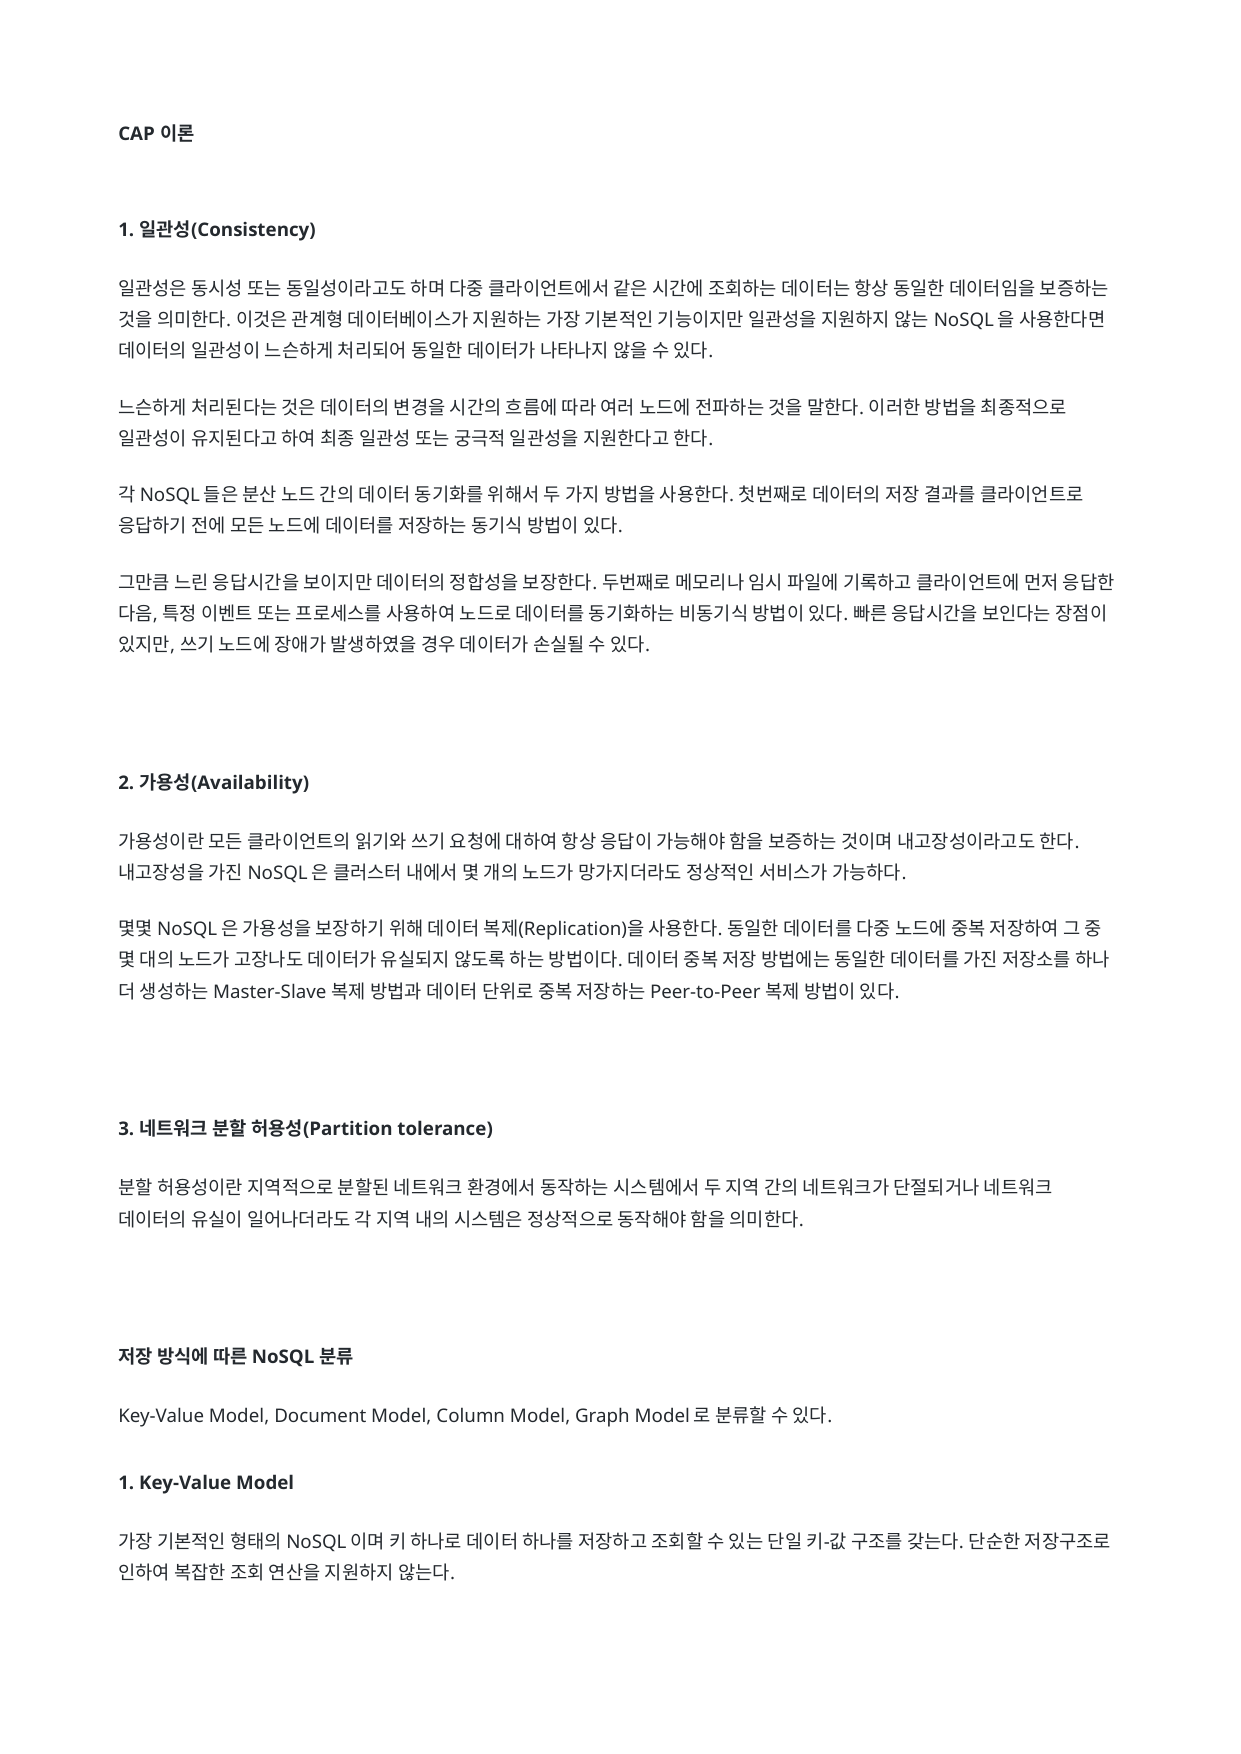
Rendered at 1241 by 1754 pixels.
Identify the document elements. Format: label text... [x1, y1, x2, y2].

text Key-Value Model, Document Model, Column Model, Graph Model로 분류할 수 있다. [118, 1401, 1122, 1428]
subtitle 1. Key-Value Model [118, 1469, 1122, 1495]
text 가장 기본적인 형태의 NoSQL이며 키 하나로 데이터 하나를 저장하고 조회할 수 있는 단일 키-값 구조를 갖는다. 단순한 저장구조로 인하여 복잡한 조회 연산을 지원하지 않는다. [118, 1526, 1122, 1585]
text 몇몇 NoSQL은 가용성을 보장하기 위해 데이터 복제(Replication)을 사용한다. 동일한 데이터를 다중 노드에 중복 저장하여 그 중 몇 대의 노드가 고장나도 데이터가 유실되지 않도록 하는 방법이다. 데이터 중복 저장 방법에는 동일한 데이터를 가진 저장소를 하나 더 생성하는 Master-Slave 복제 방법과 데이터 단위로 중복 저장하는 Peer-to-Peer 복제 방법이 있다. [118, 914, 1122, 1003]
subtitle 3. 네트워크 분할 허용성(Partition tolerance) [118, 1114, 1122, 1141]
text 가용성이란 모든 클라이언트의 읽기와 쓰기 요청에 대하여 항상 응답이 가능해야 함을 보증하는 것이며 내고장성이라고도 한다. 내고장성을 가진 NoSQL은 클러스터 내에서 몇 개의 노드가 망가지더라도 정상적인 서비스가 가능하다. [118, 826, 1122, 885]
subtitle 1. 일관성(Consistency) [118, 214, 1122, 242]
subtitle CAP 이론 [118, 118, 1122, 145]
subtitle 저장 방식에 따른 NoSQL 분류 [118, 1342, 1122, 1369]
subtitle 2. 가용성(Availability) [118, 767, 1122, 794]
text 분할 허용성이란 지역적으로 분할된 네트워크 환경에서 동작하는 시스템에서 두 지역 간의 네트워크가 단절되거나 네트워크 데이터의 유실이 일어나더라도 각 지역 내의 시스템은 정상적으로 동작해야 함을 의미한다. [118, 1173, 1122, 1231]
text 느슨하게 처리된다는 것은 데이터의 변경을 시간의 흐름에 따라 여러 노드에 전파하는 것을 말한다. 이러한 방법을 최종적으로 일관성이 유지된다고 하여 최종 일관성 또는 궁극적 일관성을 지원한다고 한다. [118, 392, 1122, 451]
text 각 NoSQL들은 분산 노드 간의 데이터 동기화를 위해서 두 가지 방법을 사용한다. 첫번째로 데이터의 저장 결과를 클라이언트로 응답하기 전에 모든 노드에 데이터를 저장하는 동기식 방법이 있다. [118, 480, 1122, 538]
text 일관성은 동시성 또는 동일성이라고도 하며 다중 클라이언트에서 같은 시간에 조회하는 데이터는 항상 동일한 데이터임을 보증하는 것을 의미한다. 이것은 관계형 데이터베이스가 지원하는 가장 기본적인 기능이지만 일관성을 지원하지 않는 NoSQL을 사용한다면 데이터의 일관성이 느슨하게 처리되어 동일한 데이터가 나타나지 않을 수 있다. [118, 273, 1122, 363]
text 그만큼 느린 응답시간을 보이지만 데이터의 정합성을 보장한다. 두번째로 메모리나 임시 파일에 기록하고 클라이언트에 먼저 응답한 다음, 특정 이벤트 또는 프로세스를 사용하여 노드로 데이터를 동기화하는 비동기식 방법이 있다. 빠른 응답시간을 보인다는 장점이 있지만, 쓰기 노드에 장애가 발생하였을 경우 데이터가 손실될 수 있다. [118, 567, 1122, 657]
